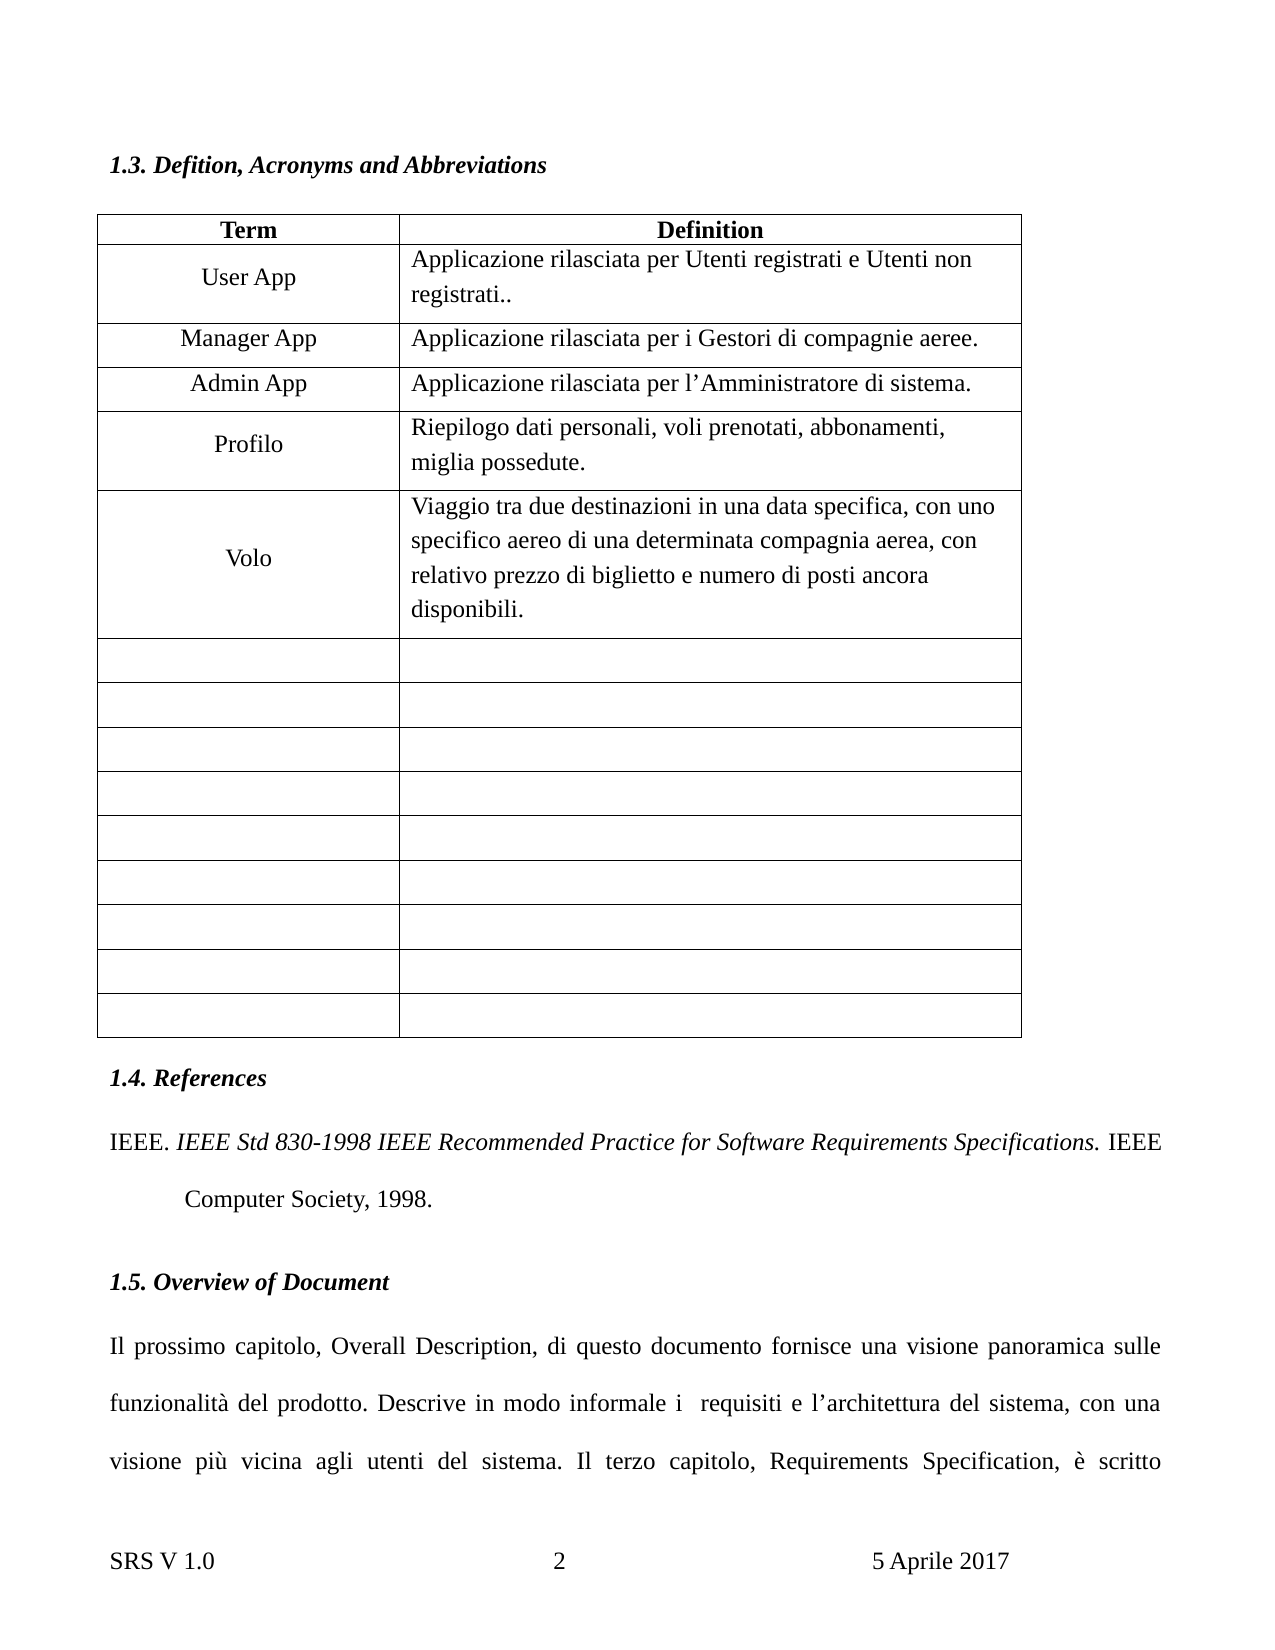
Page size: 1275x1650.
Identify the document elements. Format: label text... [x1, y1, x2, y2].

table_cell [98, 772, 399, 815]
table_cell [98, 950, 399, 993]
table_cell [98, 639, 399, 682]
table_cell [400, 728, 1021, 771]
table_cell [98, 905, 399, 948]
subtitle 1.5. Overview of Document [109, 1267, 1162, 1296]
table_cell [400, 683, 1021, 727]
table_cell [400, 905, 1021, 948]
table_header Definition [400, 215, 1021, 243]
table_cell Admin App [98, 368, 399, 411]
table_cell Profilo [98, 412, 399, 490]
table_cell [400, 861, 1021, 904]
table_cell [400, 950, 1021, 993]
table_cell [98, 861, 399, 904]
table_cell [98, 816, 399, 860]
table_cell User App [98, 245, 399, 322]
table_cell [400, 772, 1021, 815]
table_cell [98, 728, 399, 771]
table_cell Volo [98, 491, 399, 638]
table_cell [400, 994, 1021, 1037]
table_cell Applicazione rilasciata per i Gestori di compagnie aeree. [400, 324, 1021, 367]
subtitle 1.4. References [109, 1063, 1162, 1092]
table_cell [98, 683, 399, 727]
text Il prossimo capitolo, Overall Description, di questo documento fornisce una visione panoramica sulle funzionalità del prodotto. Descrive in modo informale i requisiti e l’architettura del sistema, con una visione più vicina agli utenti del sistema. Il terzo capitolo, Requirements Specification, è scritto [109, 1331, 1162, 1474]
table_cell Applicazione rilasciata per l’Amministratore di sistema. [400, 368, 1021, 411]
table_cell Manager App [98, 324, 399, 367]
subtitle 1.3. Defition, Acronyms and Abbreviations [109, 150, 1162, 179]
table_header Term [98, 215, 399, 243]
table_cell Viaggio tra due destinazioni in una data specifica, con uno specifico aereo di una determinata compagnia aerea, con relativo prezzo di biglietto e numero di posti ancora disponibili. [400, 491, 1021, 638]
table_cell Riepilogo dati personali, voli prenotati, abbonamenti, miglia possedute. [400, 412, 1021, 490]
text IEEE. IEEE Std 830-1998 IEEE Recommended Practice for Software Requirements Specifications. IEEE Computer Society, 1998. [109, 1127, 1162, 1213]
table_cell Applicazione rilasciata per Utenti registrati e Utenti non registrati.. [400, 245, 1021, 322]
table_cell [400, 639, 1021, 682]
table_cell [98, 994, 399, 1037]
table_cell [400, 816, 1021, 860]
